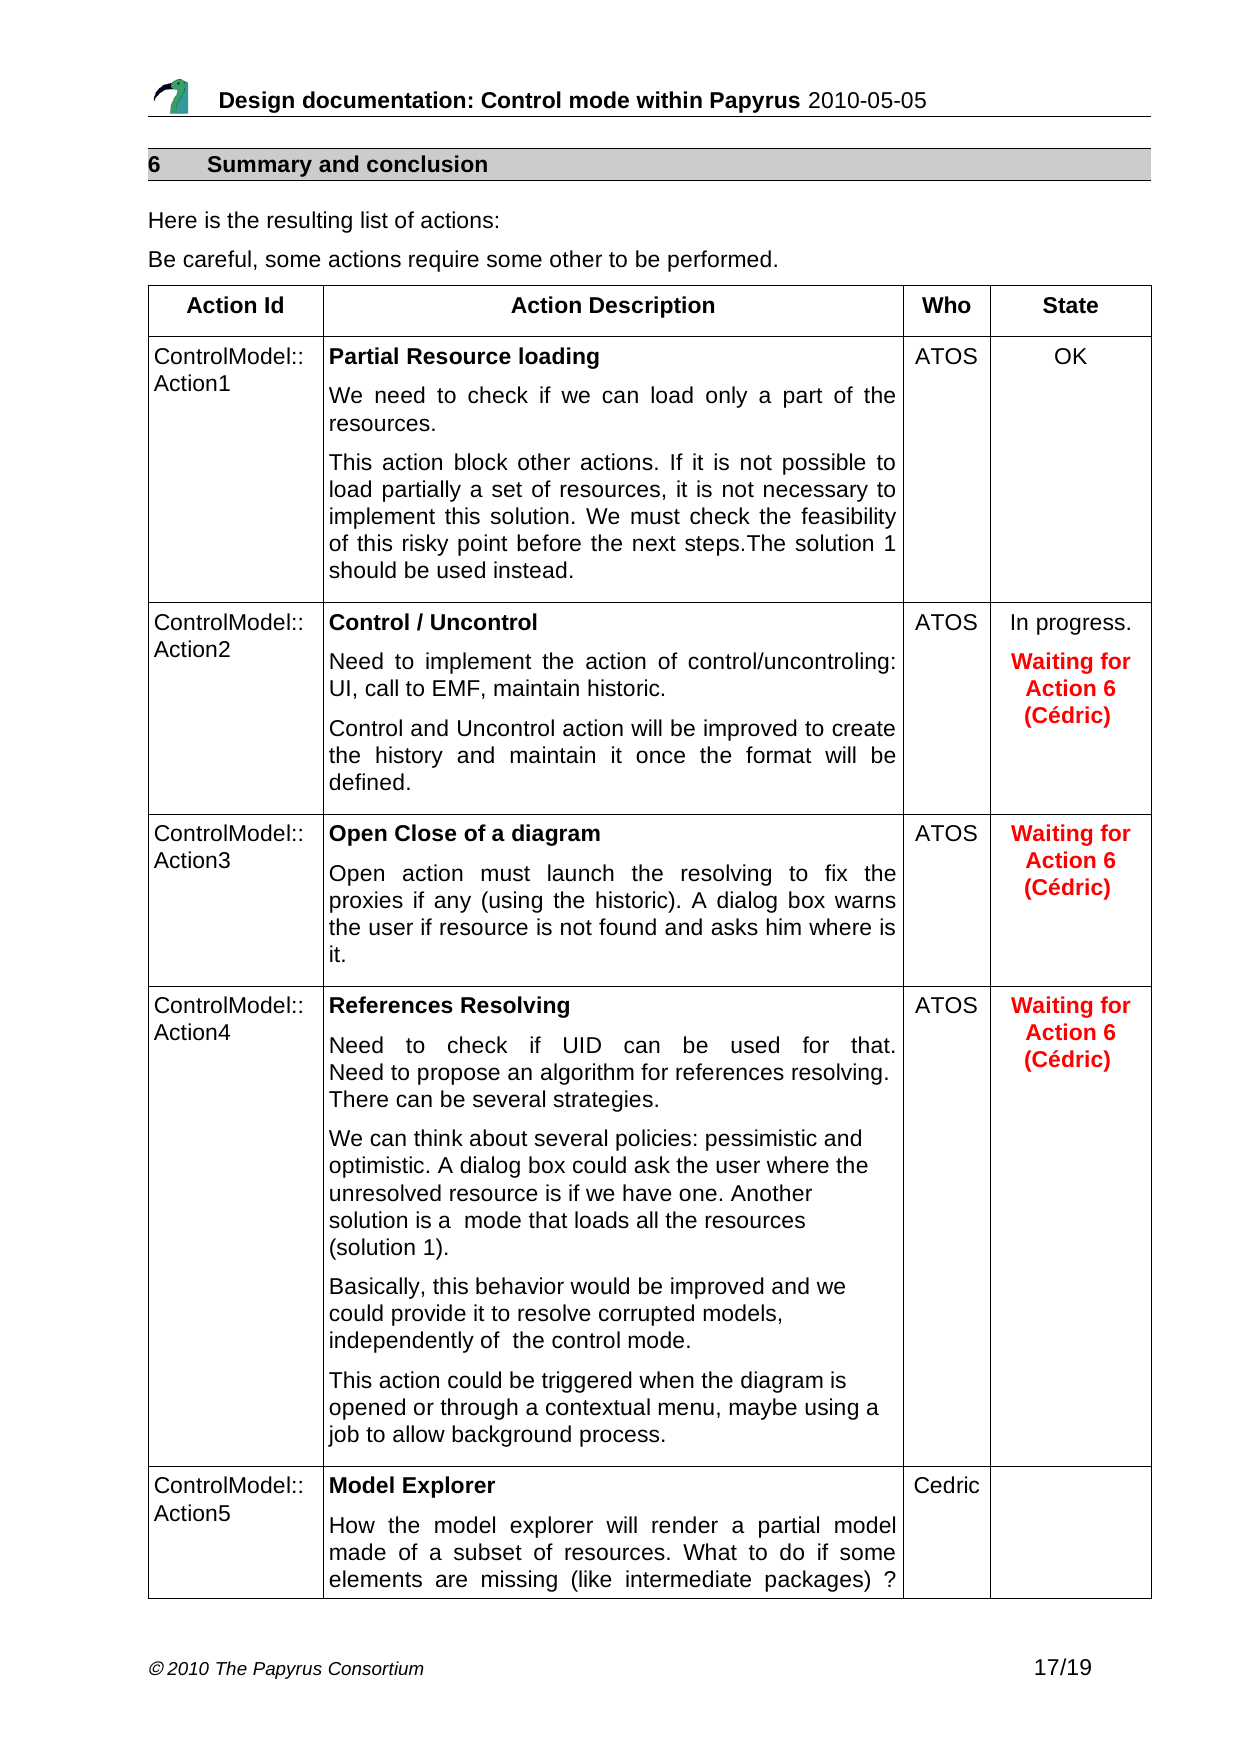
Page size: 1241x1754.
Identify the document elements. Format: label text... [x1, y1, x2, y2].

table_cell In progress. Waiting for Action 6 (Cédric) [991, 603, 1151, 814]
table_header Action Id [149, 286, 323, 336]
table_cell References Resolving Need to check if UID can be used for that. Need to propose an algorithm for references resolving. There can be several strategies. We can think about several policies: pessimistic and optimistic. A dialog box could ask the user where the unresolved resource is if we have one. Another solution is a mode that loads all the resources (solution 1). Basically, this behavior would be improved and we could provide it to resolve corrupted models, independently of the control mode. This action could be triggered when the diagram is opened or through a contextual menu, maybe using a job to allow background process. [324, 987, 903, 1466]
table_cell ControlModel::Action3 [149, 815, 323, 986]
subtitle Summary and conclusion [148, 149, 1151, 180]
table_cell ControlModel::Action1 [149, 337, 323, 602]
table_cell Partial Resource loading We need to check if we can load only a part of the resources. This action block other actions. If it is not possible to load partially a set of resources, it is not necessary to implement this solution. We must check the feasibility of this risky point before the next steps.The solution 1 should be used instead. [324, 337, 903, 602]
table_header Who [904, 286, 990, 336]
table_cell OK [991, 337, 1151, 602]
picture [153, 79, 189, 114]
table_cell Control / Uncontrol Need to implement the action of control/uncontroling: UI, call to EMF, maintain historic. Control and Uncontrol action will be improved to create the history and maintain it once the format will be defined. [324, 603, 903, 814]
table_cell Waiting for Action 6 (Cédric) [991, 987, 1151, 1466]
table_cell ATOS [904, 815, 990, 986]
table_header Action Description [324, 286, 903, 336]
table_cell Model Explorer How the model explorer will render a partial model made of a subset of resources. What to do if some elements are missing (like intermediate packages) ? [324, 1467, 903, 1598]
table_cell ControlModel::Action5 [149, 1467, 323, 1598]
table_cell [991, 1467, 1151, 1598]
table_header State [991, 286, 1151, 336]
table_cell Cedric [904, 1467, 990, 1598]
text Be careful, some actions require some other to be performed. [148, 246, 1151, 273]
table_cell ATOS [904, 337, 990, 602]
table_cell ATOS [904, 603, 990, 814]
table_cell Open Close of a diagram Open action must launch the resolving to fix the proxies if any (using the historic). A dialog box warns the user if resource is not found and asks him where is it. [324, 815, 903, 986]
table_cell ControlModel::Action2 [149, 603, 323, 814]
table_cell ATOS [904, 987, 990, 1466]
table_cell Waiting for Action 6 (Cédric) [991, 815, 1151, 986]
table_cell ControlModel::Action4 [149, 987, 323, 1466]
text Here is the resulting list of actions: [148, 206, 1151, 233]
